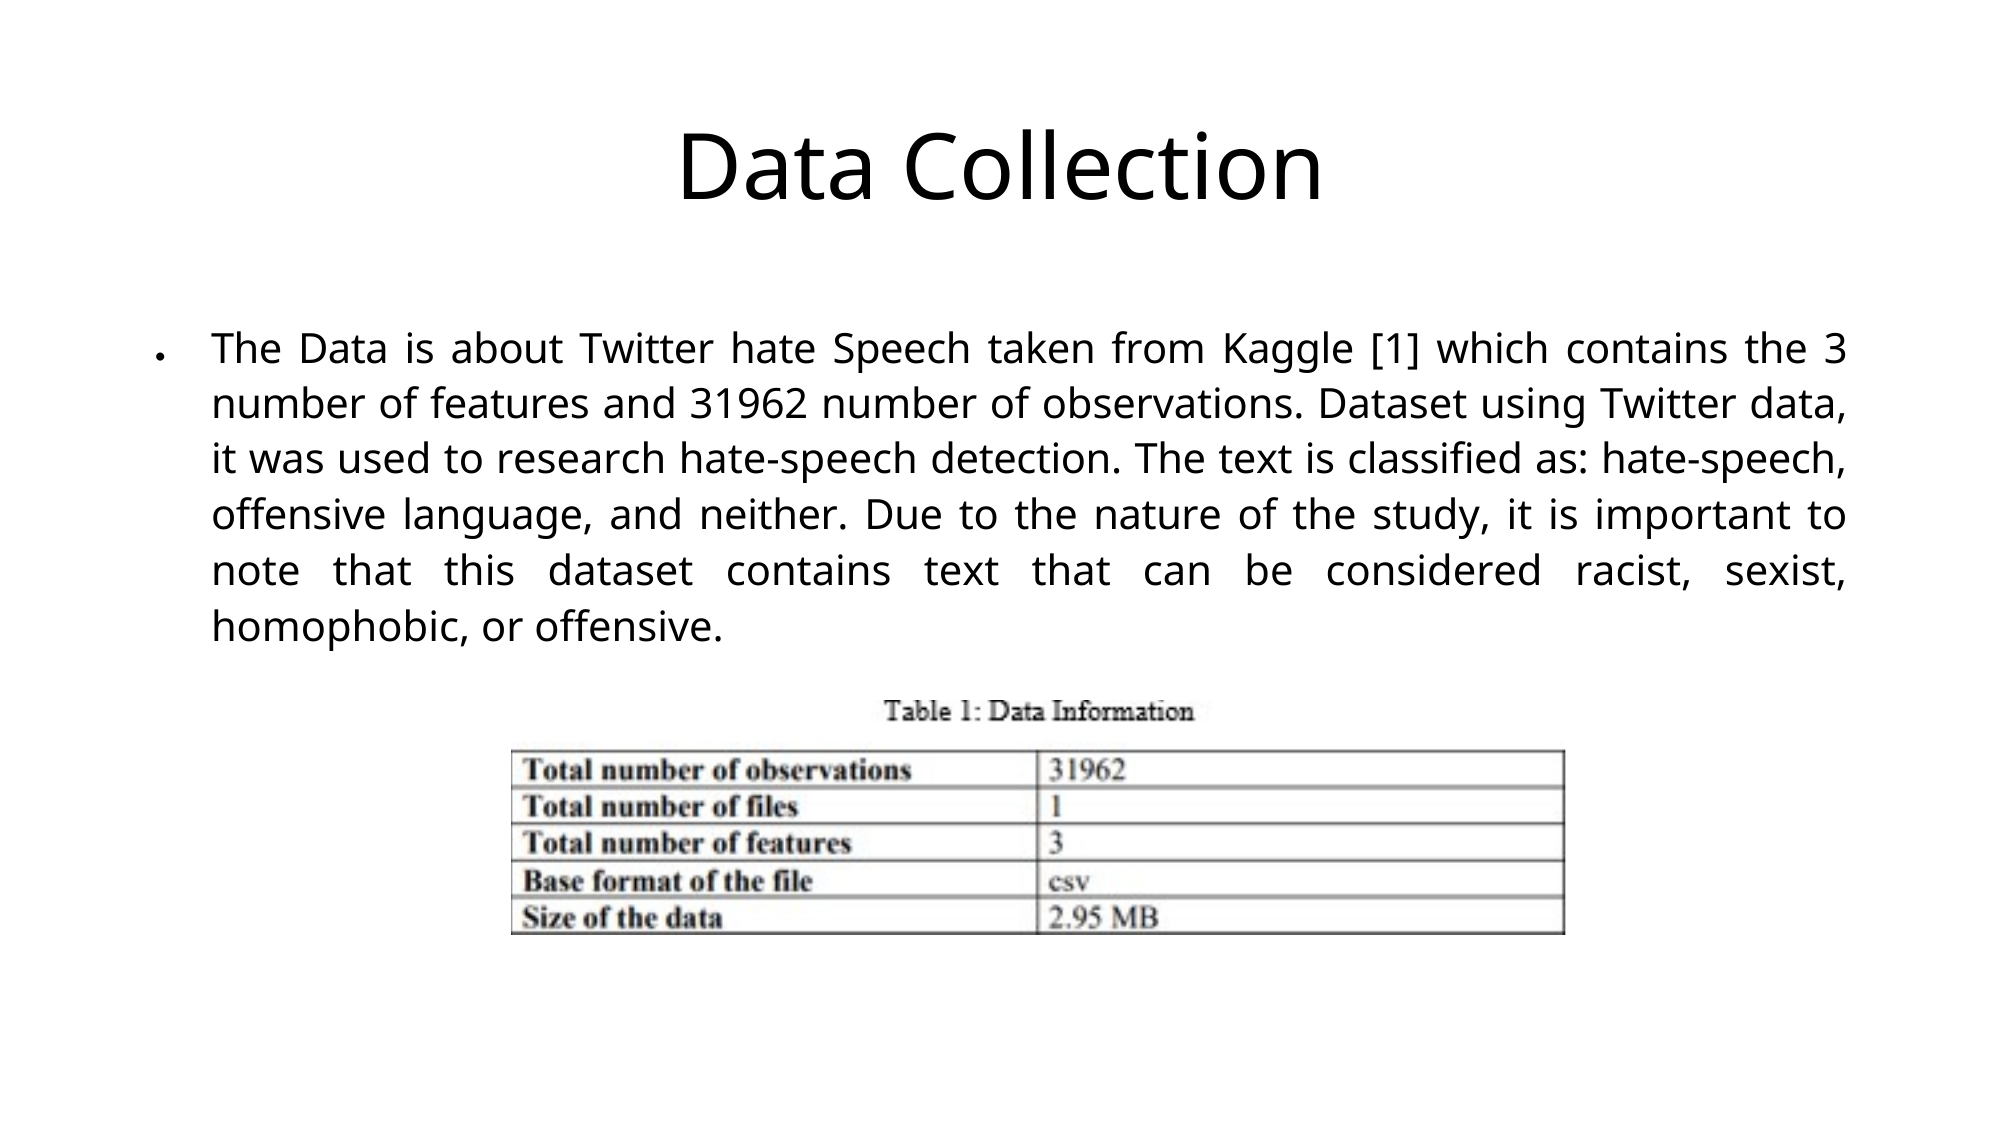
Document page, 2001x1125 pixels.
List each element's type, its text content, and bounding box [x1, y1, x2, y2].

list The Data is about Twitter hate Speech taken from Kaggle [1] which contains the 3 number of features and 31962 number of observations. Dataset using Twitter data, it was used to research hate-speech detection. The text is classified as: hate-speech, offensive language, and neither. Due to the nature of the study, it is important to note that this dataset contains text that can be considered racist, sexist, homophobic, or offensive. [154, 319, 1848, 653]
subtitle Data Collection [496, 116, 1505, 220]
picture [511, 700, 1566, 935]
